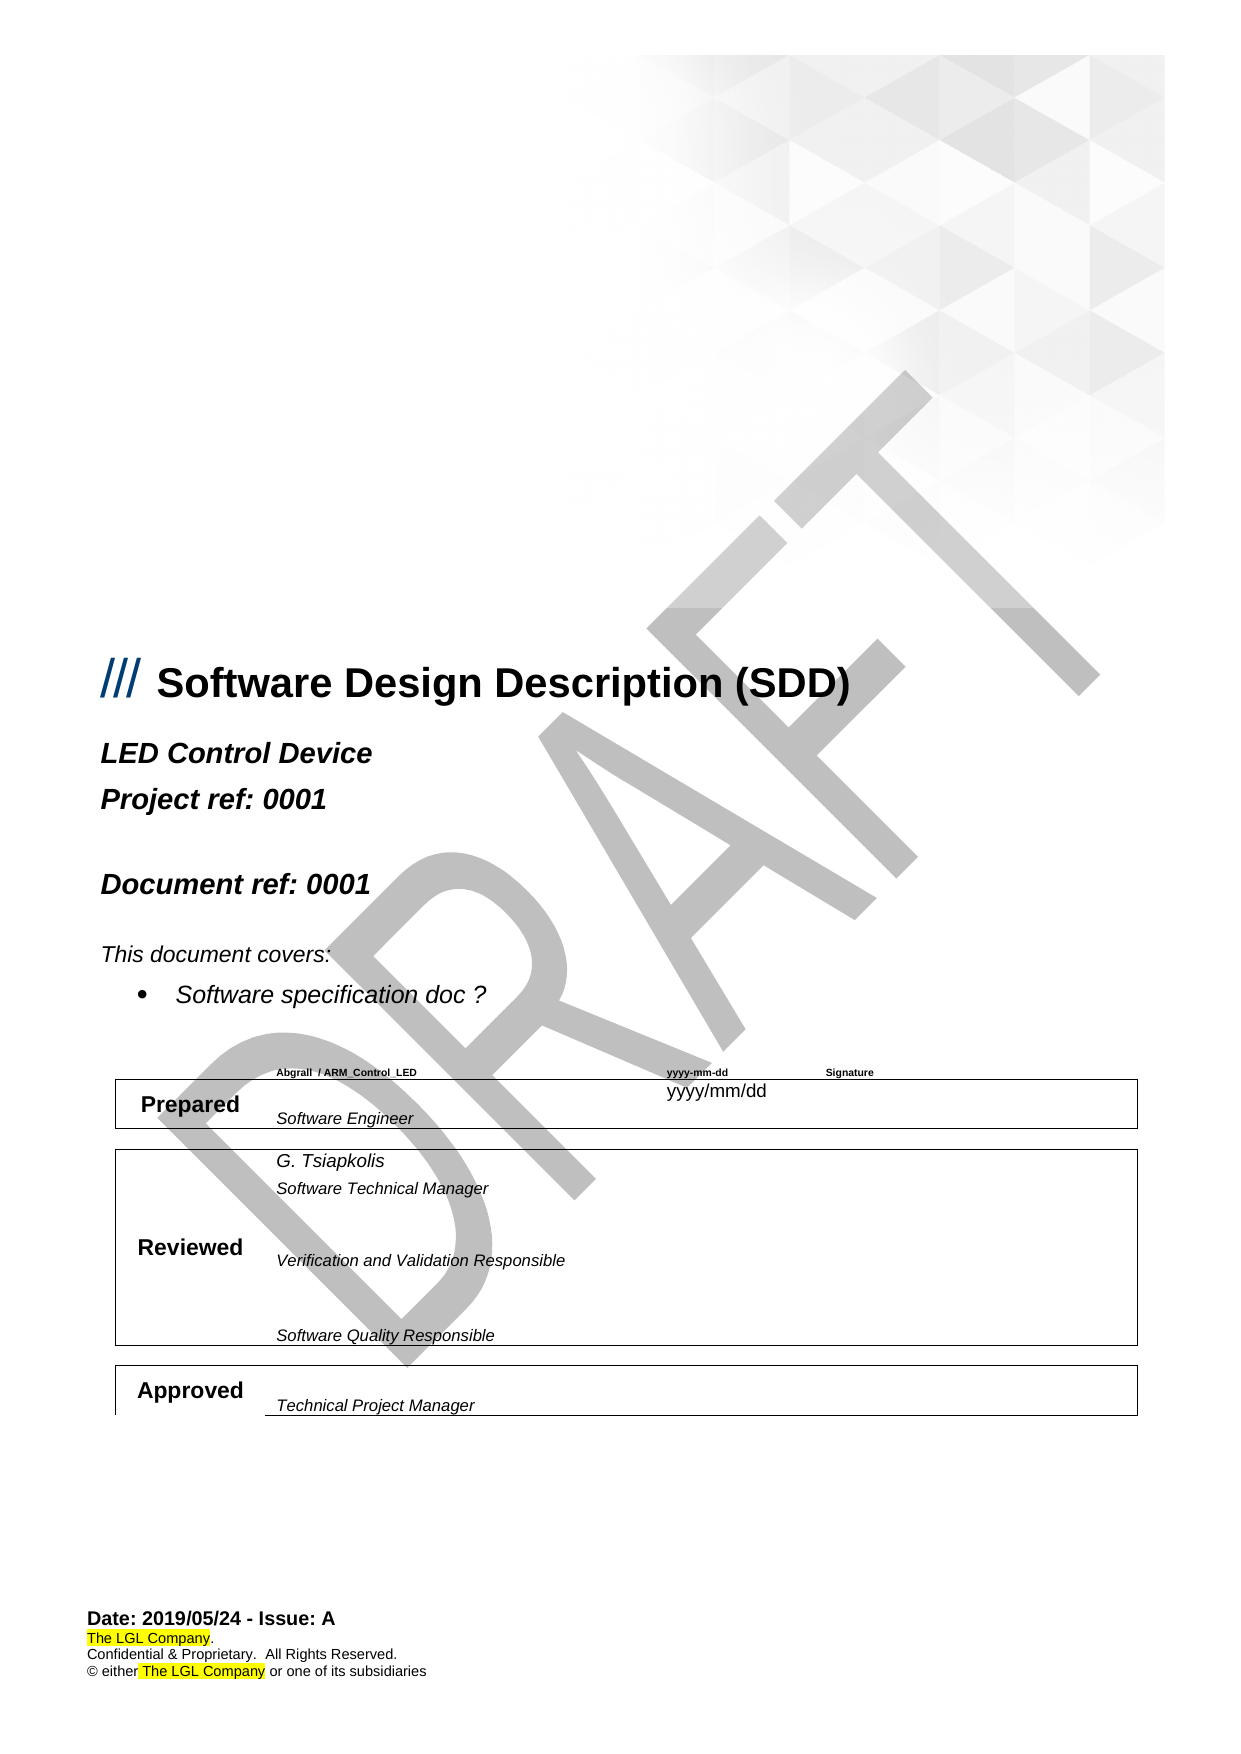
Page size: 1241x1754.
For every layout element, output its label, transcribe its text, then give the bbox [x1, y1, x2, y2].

table_cell /// Software Design Description (SDD) [697, 633, 1164, 723]
table_cell [213, 1129, 265, 1148]
table_cell [814, 1366, 1137, 1395]
table_cell Approved [116, 1366, 265, 1415]
table_cell [655, 1150, 814, 1198]
table_cell [370, 1062, 440, 1067]
table_cell [655, 1221, 814, 1250]
table_cell Software Technical Manager [265, 1178, 446, 1198]
table_cell [490, 1221, 655, 1250]
table_cell Software Engineer [527, 1108, 655, 1128]
table_cell [814, 1395, 1137, 1415]
table_cell [814, 1150, 1137, 1198]
table_cell [442, 1129, 521, 1148]
table_cell [583, 723, 1164, 929]
table_cell [116, 1346, 265, 1365]
table_cell [655, 1366, 814, 1395]
table_cell G. Tsiapkolis [265, 1150, 436, 1178]
table_cell Verification and Validation Responsible [489, 1250, 655, 1273]
table_header Abgrall / ARM_Control_LED [377, 1067, 451, 1078]
table_cell Technical Project Manager [265, 1395, 655, 1415]
table_cell [579, 753, 729, 903]
table_cell [484, 1198, 655, 1221]
table_cell yyyy/mm/dd [655, 1080, 814, 1128]
table_header ­ [1035, 608, 1164, 633]
table_cell [655, 1250, 814, 1273]
table_cell Prepared [116, 1080, 194, 1128]
table_cell [655, 1346, 814, 1365]
table_cell [116, 1129, 186, 1148]
table_cell [379, 1295, 424, 1318]
table_cell [567, 1062, 1164, 1416]
table_cell Prepared [207, 1080, 265, 1128]
table_cell Software Quality Responsible [432, 1325, 655, 1345]
table_cell [814, 1273, 1137, 1295]
table_header ­ [699, 608, 1014, 633]
table_cell This document covers: Software specification doc ? [375, 929, 531, 1047]
table_cell [499, 1080, 655, 1108]
table_cell [265, 1346, 403, 1365]
table_cell [458, 1150, 551, 1178]
table_cell Software Technical Manager [578, 1178, 655, 1198]
table_cell Verification and Validation Responsible [334, 1250, 454, 1273]
table_cell LED Control Device Project ref: 0001 Document ref: 0001 [89, 723, 650, 929]
table_cell /// Software Design Description (SDD) [89, 633, 739, 723]
table_cell [265, 1080, 375, 1108]
table_cell [265, 1366, 655, 1395]
table_cell [452, 1295, 655, 1325]
table_cell Verification and Validation Responsible [265, 1250, 311, 1273]
table_cell [357, 1273, 445, 1295]
table_cell [393, 1080, 481, 1108]
table_cell Software Technical Manager [475, 1178, 571, 1198]
table_cell [814, 1129, 1137, 1148]
table_cell [655, 1295, 814, 1345]
table_cell [569, 1150, 655, 1178]
table_cell [814, 1295, 1137, 1345]
table_cell [265, 1273, 333, 1295]
table_cell [655, 1129, 814, 1148]
table_cell [655, 1273, 814, 1295]
table_cell [548, 1129, 655, 1148]
table_cell [655, 1395, 814, 1415]
table_header Abgrall / ARM_Control_LED [265, 1069, 329, 1078]
table_cell This document covers: Software specification doc ? [507, 1026, 624, 1062]
table_cell [814, 1198, 1137, 1221]
table_cell Software Engineer [265, 1108, 397, 1128]
table_cell Software Quality Responsible [265, 1325, 383, 1345]
table_cell Software Engineer [423, 1108, 501, 1128]
table_cell [412, 1346, 655, 1365]
table_cell [265, 1227, 288, 1250]
table_cell [89, 1062, 265, 1416]
table_cell [655, 1198, 814, 1221]
table_cell [305, 1221, 455, 1250]
table_cell [814, 1221, 1137, 1250]
table_header Abgrall / ARM_Control_LED [494, 1067, 655, 1078]
table_cell [282, 1198, 454, 1221]
table_header [116, 1067, 207, 1078]
table_cell This document covers: Software specification doc ? [557, 929, 1164, 1062]
table_header yyyy-mm-dd [698, 1067, 814, 1078]
table_cell [814, 1250, 1137, 1273]
table_cell [479, 1273, 655, 1295]
table_header Signature [814, 1067, 1137, 1078]
table_cell Reviewed [116, 1150, 265, 1345]
table_header ­ [89, 131, 665, 633]
table_cell [814, 1080, 1137, 1128]
table_cell [265, 1295, 363, 1325]
table_cell [502, 1062, 636, 1067]
table_cell [265, 1129, 415, 1148]
table_cell This document covers: Software specification doc ? [89, 929, 435, 1062]
table_cell [814, 1346, 1137, 1365]
